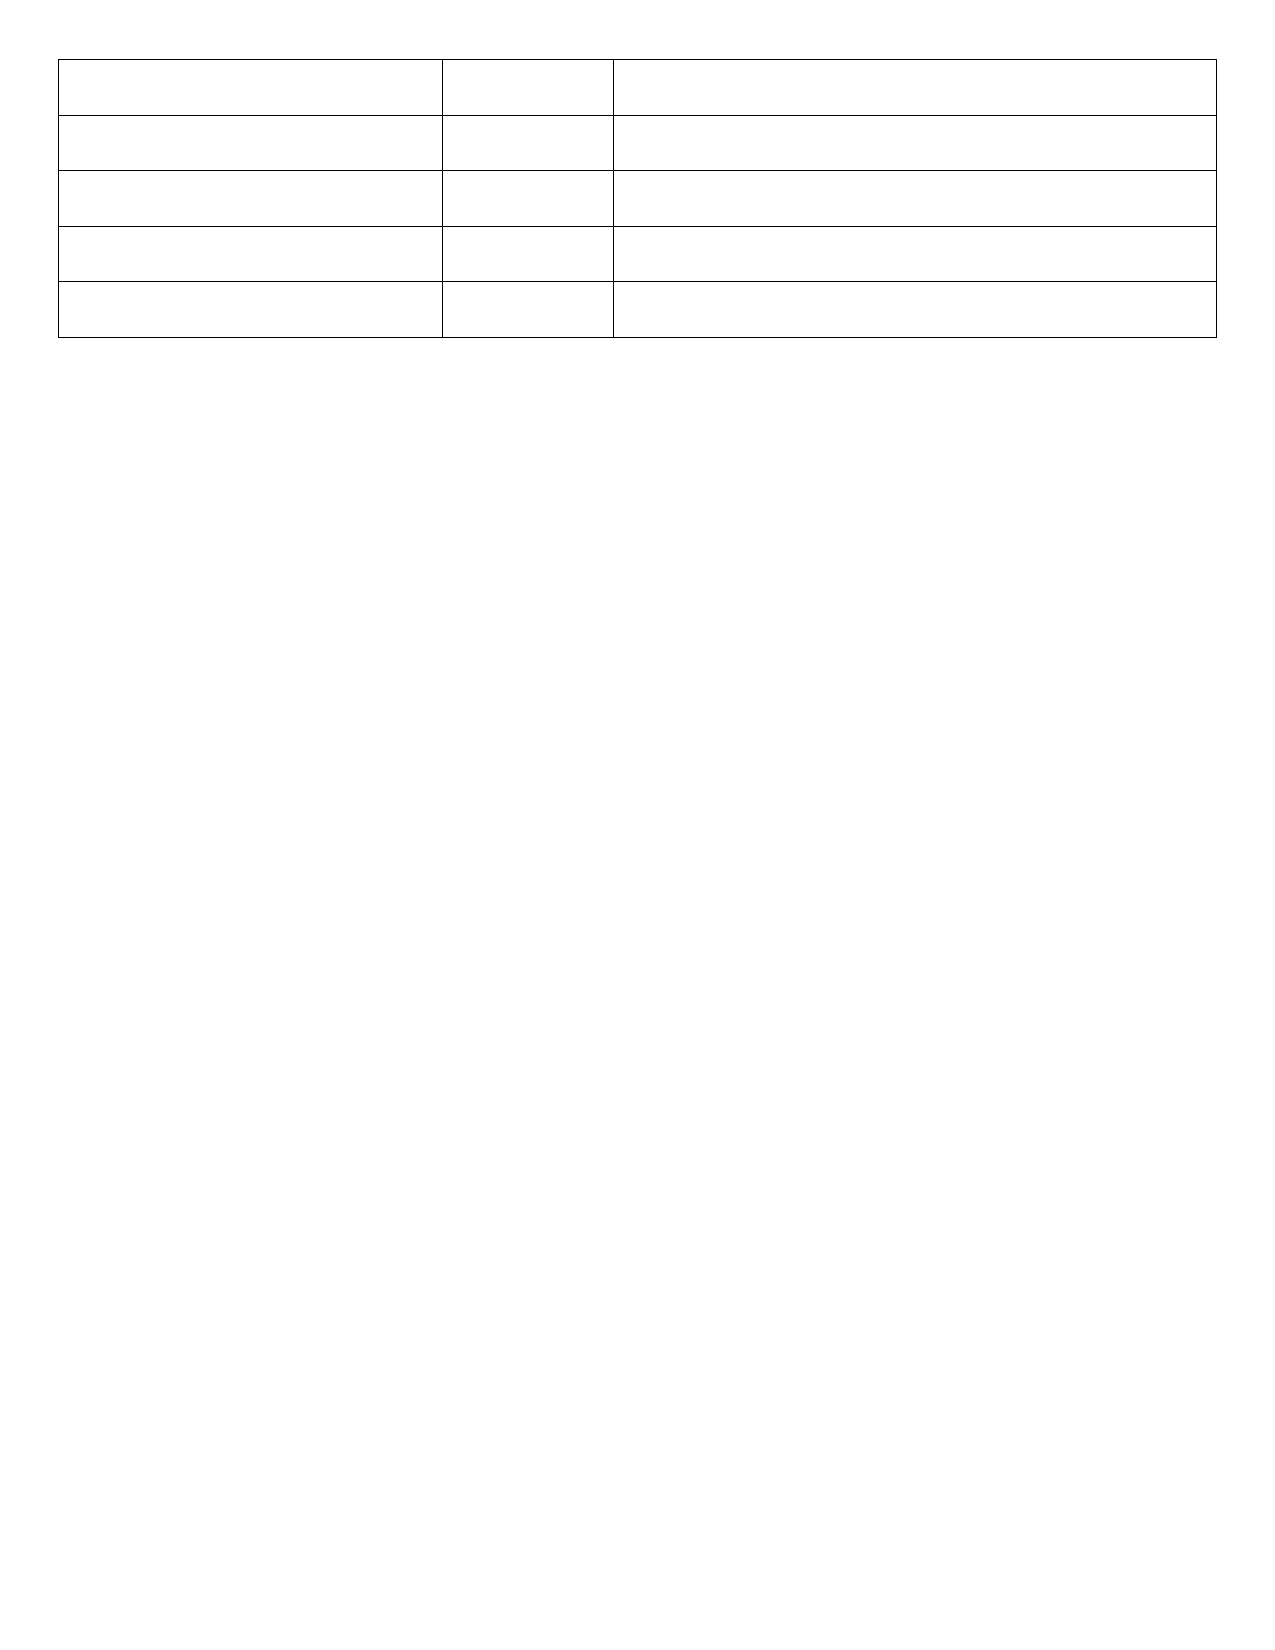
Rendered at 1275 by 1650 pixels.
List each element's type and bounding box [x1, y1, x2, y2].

table_cell [59, 282, 442, 337]
table_cell [443, 282, 613, 337]
table_cell [614, 171, 1216, 226]
table_cell [614, 282, 1216, 337]
table_cell [59, 227, 442, 281]
table_cell [59, 60, 442, 114]
table_cell [614, 227, 1216, 281]
table_cell [614, 60, 1216, 114]
table_cell [614, 116, 1216, 170]
table_cell [443, 60, 613, 114]
table_cell [443, 227, 613, 281]
table_cell [443, 171, 613, 226]
table_cell [59, 116, 442, 170]
table_cell [59, 171, 442, 226]
table_cell [443, 116, 613, 170]
